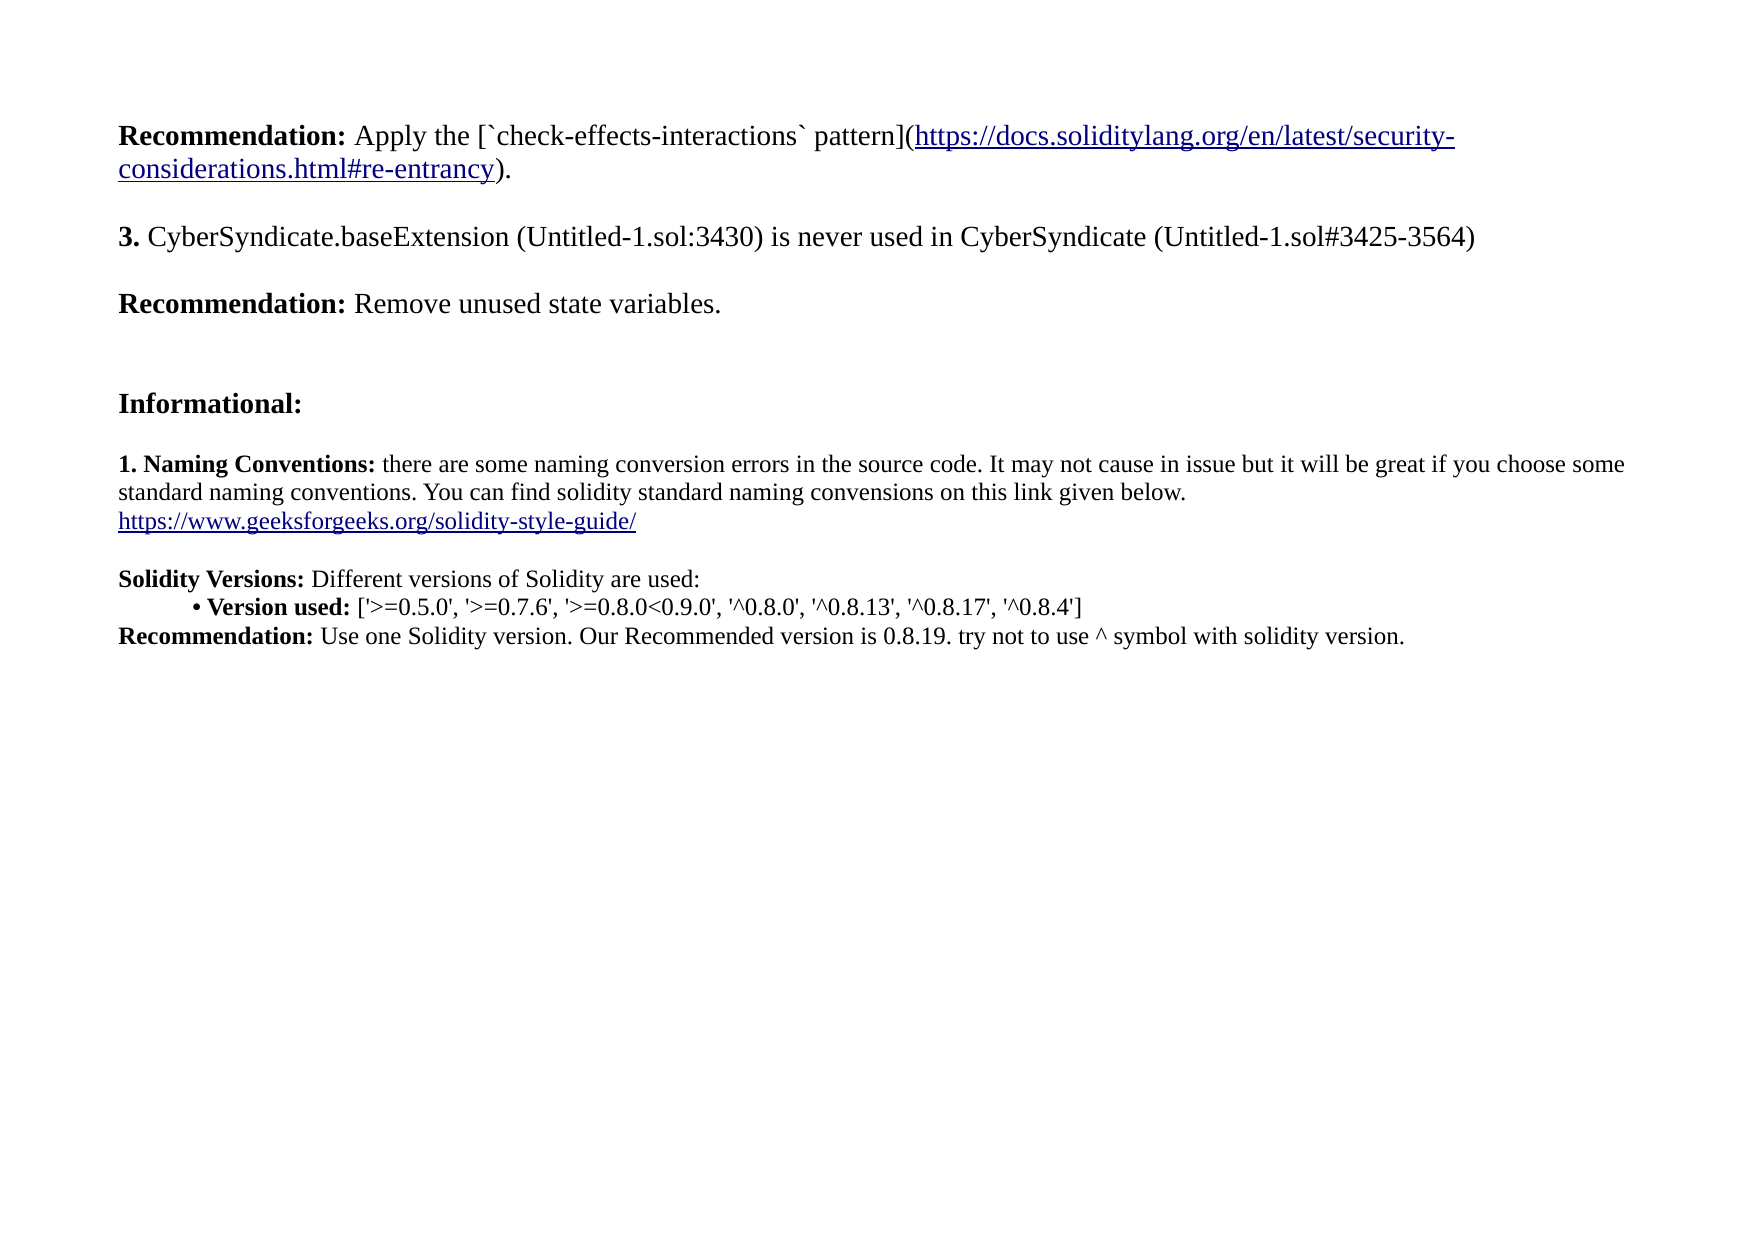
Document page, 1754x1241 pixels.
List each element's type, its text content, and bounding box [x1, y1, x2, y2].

text Recommendation: Remove unused state variables. [118, 286, 1636, 319]
text Informational: [118, 386, 1636, 420]
text https://www.geeksforgeeks.org/solidity-style-guide/ [118, 506, 1636, 535]
text • Version used: ['>=0.5.0', '>=0.7.6', '>=0.8.0<0.9.0', '^0.8.0', '^0.8.13', '^0.8.17', '^0.8.4'] [118, 592, 1636, 621]
text Recommendation: Apply the [`check-effects-interactions` pattern](https://docs.soliditylang.org/en/latest/security-considerations.html#re-entrancy). [118, 118, 1636, 185]
text Solidity Versions: Different versions of Solidity are used: [118, 564, 1636, 592]
text Recommendation: Use one Solidity version. Our Recommended version is 0.8.19. try not to use ^ symbol with solidity version. [118, 621, 1636, 650]
text 3. CyberSyndicate.baseExtension (Untitled-1.sol:3430) is never used in CyberSyndicate (Untitled-1.sol#3425-3564) [118, 219, 1636, 252]
text 1. Naming Conventions: there are some naming conversion errors in the source code. It may not cause in issue but it will be great if you choose some standard naming conventions. You can find solidity standard naming convensions on this link given below. [118, 449, 1636, 506]
